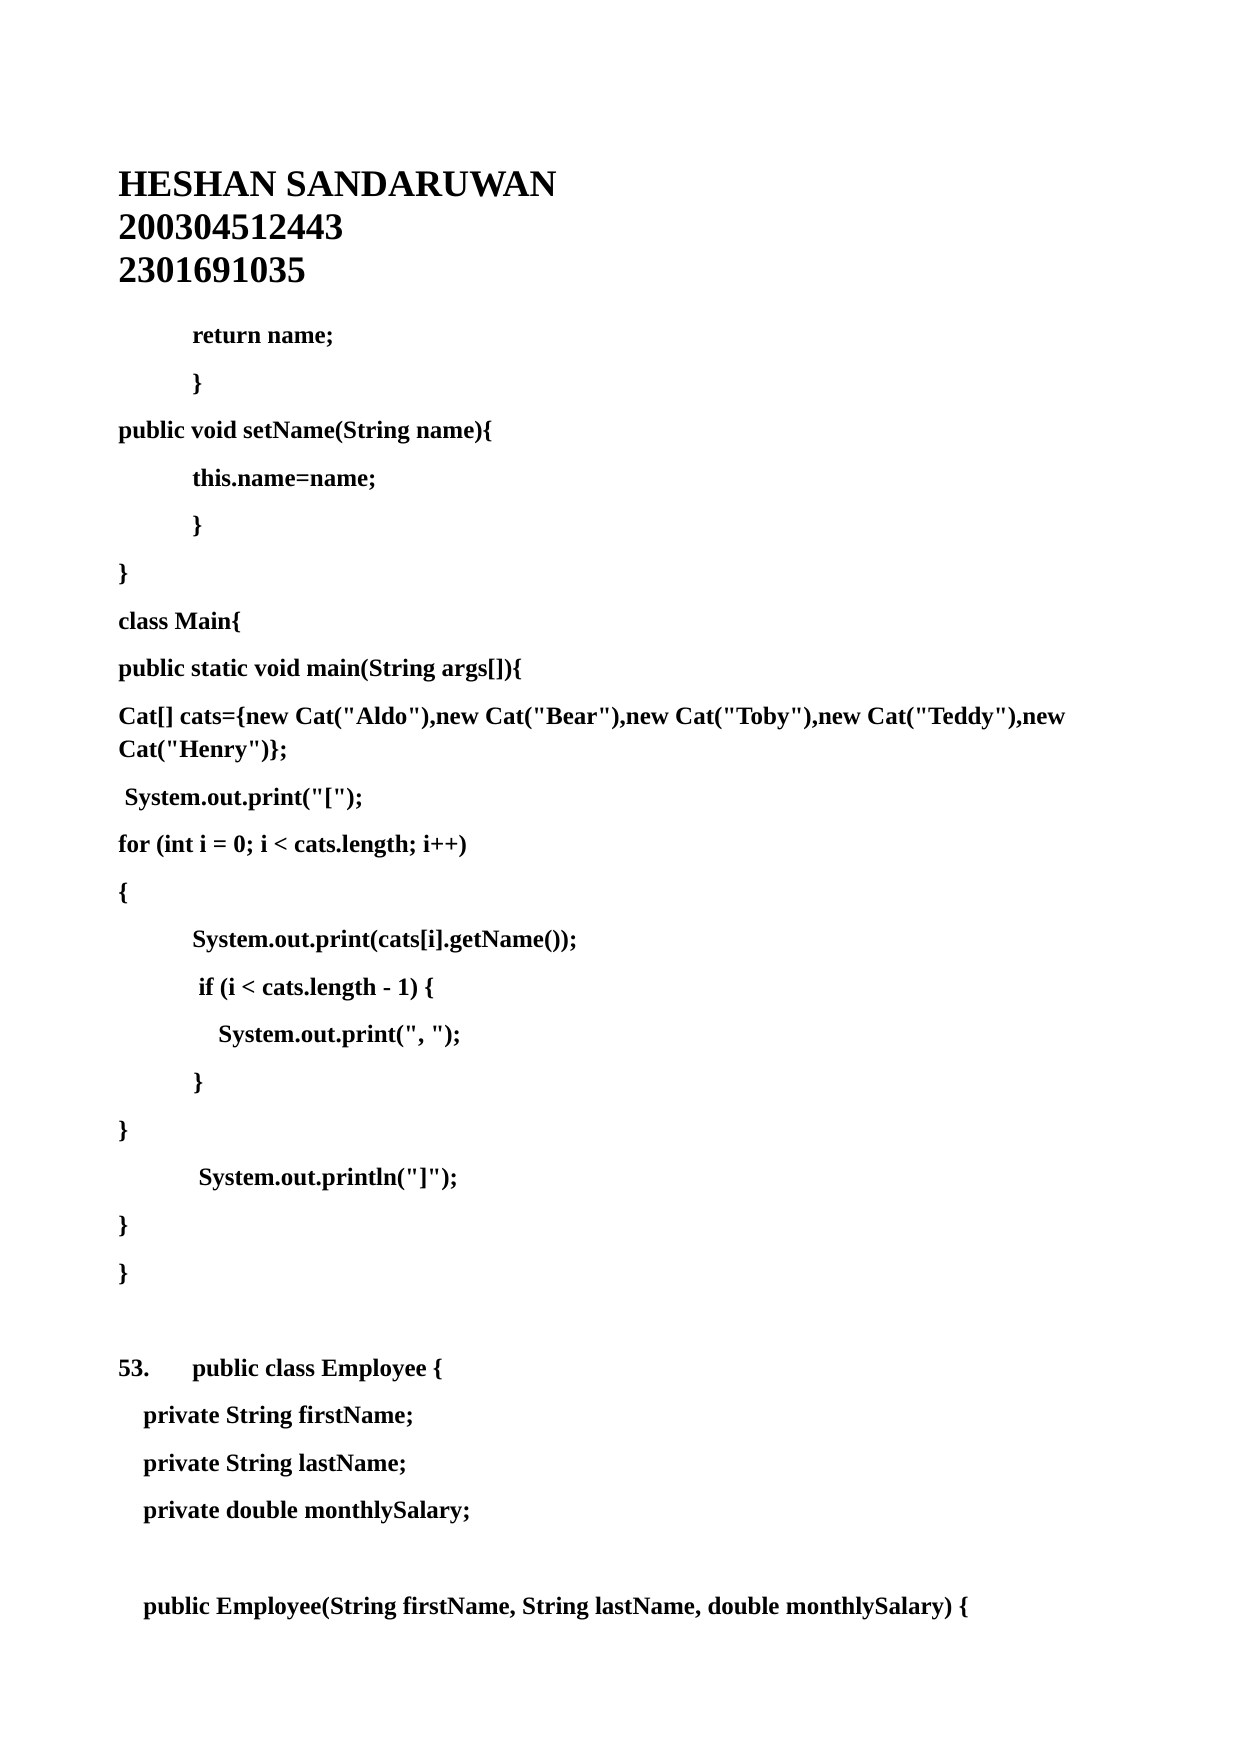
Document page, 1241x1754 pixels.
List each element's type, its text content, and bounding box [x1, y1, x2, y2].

text } [118, 511, 1122, 539]
text System.out.println("]"); [118, 1162, 1122, 1191]
text private double monthlySalary; [118, 1496, 1122, 1524]
text public void setName(String name){ [118, 415, 1122, 444]
text System.out.print(cats[i].getName()); [118, 924, 1122, 953]
text class Main{ [118, 606, 1122, 634]
text } [118, 1067, 1122, 1096]
text } [118, 1258, 1122, 1286]
text } [118, 368, 1122, 396]
text public static void main(String args[]){ [118, 653, 1122, 682]
text Cat[] cats={new Cat("Aldo"),new Cat("Bear"),new Cat("Toby"),new Cat("Teddy"),new Cat("Henry")}; [118, 701, 1122, 763]
text public Employee(String firstName, String lastName, double monthlySalary) { [118, 1591, 1122, 1619]
text System.out.print(", "); [118, 1019, 1122, 1048]
text { [118, 877, 1122, 906]
text 53. public class Employee { [118, 1353, 1122, 1382]
text return name; [118, 320, 1122, 349]
text } [118, 1210, 1122, 1239]
text for (int i = 0; i < cats.length; i++) [118, 829, 1122, 858]
text private String firstName; [118, 1400, 1122, 1429]
text } [118, 558, 1122, 587]
text } [118, 1115, 1122, 1143]
text this.name=name; [118, 463, 1122, 492]
text if (i < cats.length - 1) { [118, 972, 1122, 1001]
text private String lastName; [118, 1448, 1122, 1477]
text System.out.print("["); [118, 782, 1122, 810]
